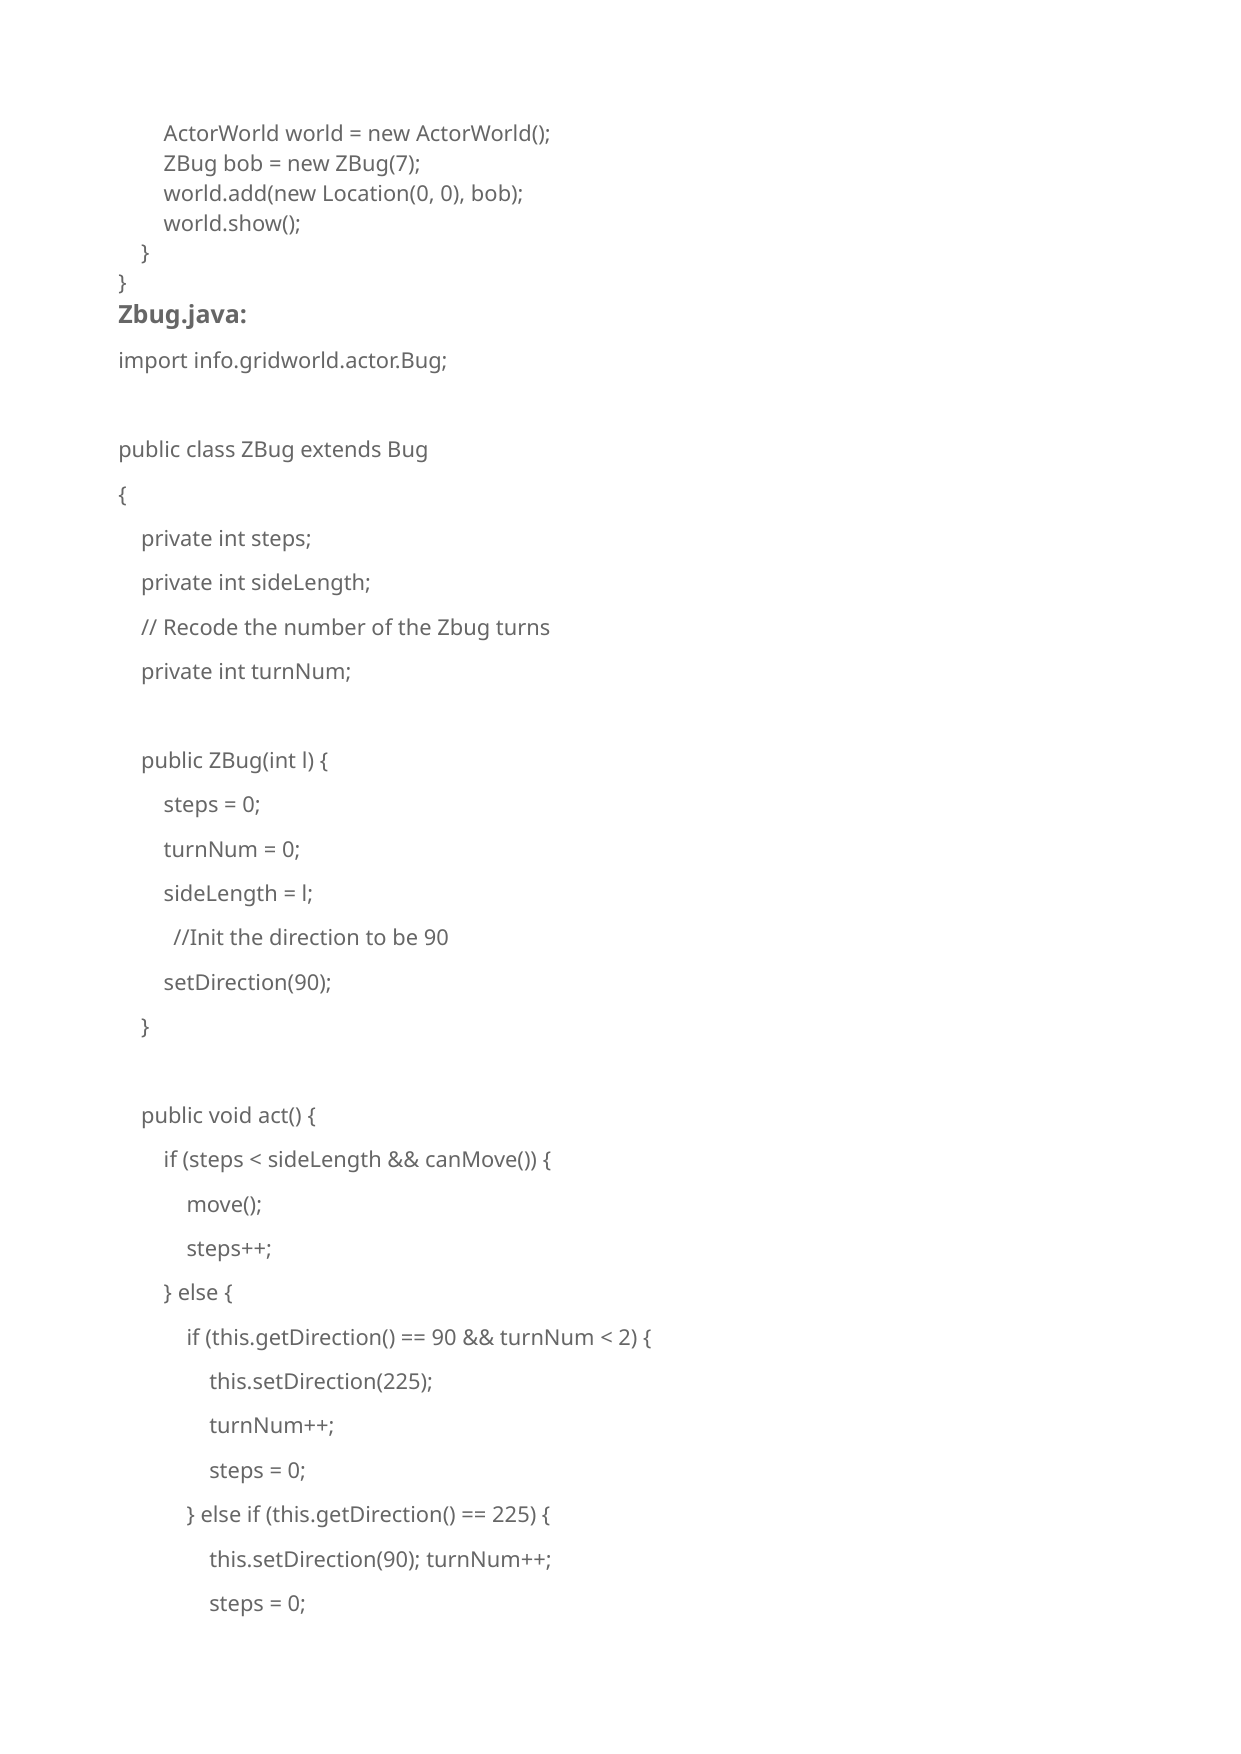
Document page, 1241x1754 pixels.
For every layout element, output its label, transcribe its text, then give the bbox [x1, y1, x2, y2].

text import info.gridworld.actor.Bug; [118, 346, 1122, 375]
text world.add(new Location(0, 0), bob); [118, 178, 1122, 207]
text steps++; [118, 1233, 1122, 1263]
text } [118, 267, 1122, 297]
text this.setDirection(90); turnNum++; [118, 1544, 1122, 1573]
text { [118, 479, 1122, 508]
text turnNum++; [118, 1411, 1122, 1440]
text steps = 0; [118, 1588, 1122, 1618]
text public class ZBug extends Bug [118, 434, 1122, 464]
text Zbug.java: [118, 297, 1122, 331]
text steps = 0; [118, 1455, 1122, 1485]
text ZBug bob = new ZBug(7); [118, 148, 1122, 178]
text world.show(); [118, 207, 1122, 237]
text } [118, 237, 1122, 267]
text } else { [118, 1277, 1122, 1307]
text private int sideLength; [118, 567, 1122, 597]
text move(); [118, 1189, 1122, 1218]
text ActorWorld world = new ActorWorld(); [118, 118, 1122, 148]
text // Recode the number of the Zbug turns [118, 612, 1122, 642]
text turnNum = 0; [118, 834, 1122, 863]
text sideLength = l; [118, 878, 1122, 908]
text } [118, 1011, 1122, 1041]
text if (steps < sideLength && canMove()) { [118, 1144, 1122, 1174]
text if (this.getDirection() == 90 && turnNum < 2) { [118, 1322, 1122, 1352]
text public ZBug(int l) { [118, 745, 1122, 775]
text } else if (this.getDirection() == 225) { [118, 1499, 1122, 1529]
text this.setDirection(225); [118, 1366, 1122, 1396]
text steps = 0; [118, 789, 1122, 819]
text private int steps; [118, 523, 1122, 553]
text public void act() { [118, 1100, 1122, 1130]
text setDirection(90); [118, 967, 1122, 997]
text //Init the direction to be 90 [118, 922, 1122, 952]
text private int turnNum; [118, 656, 1122, 686]
